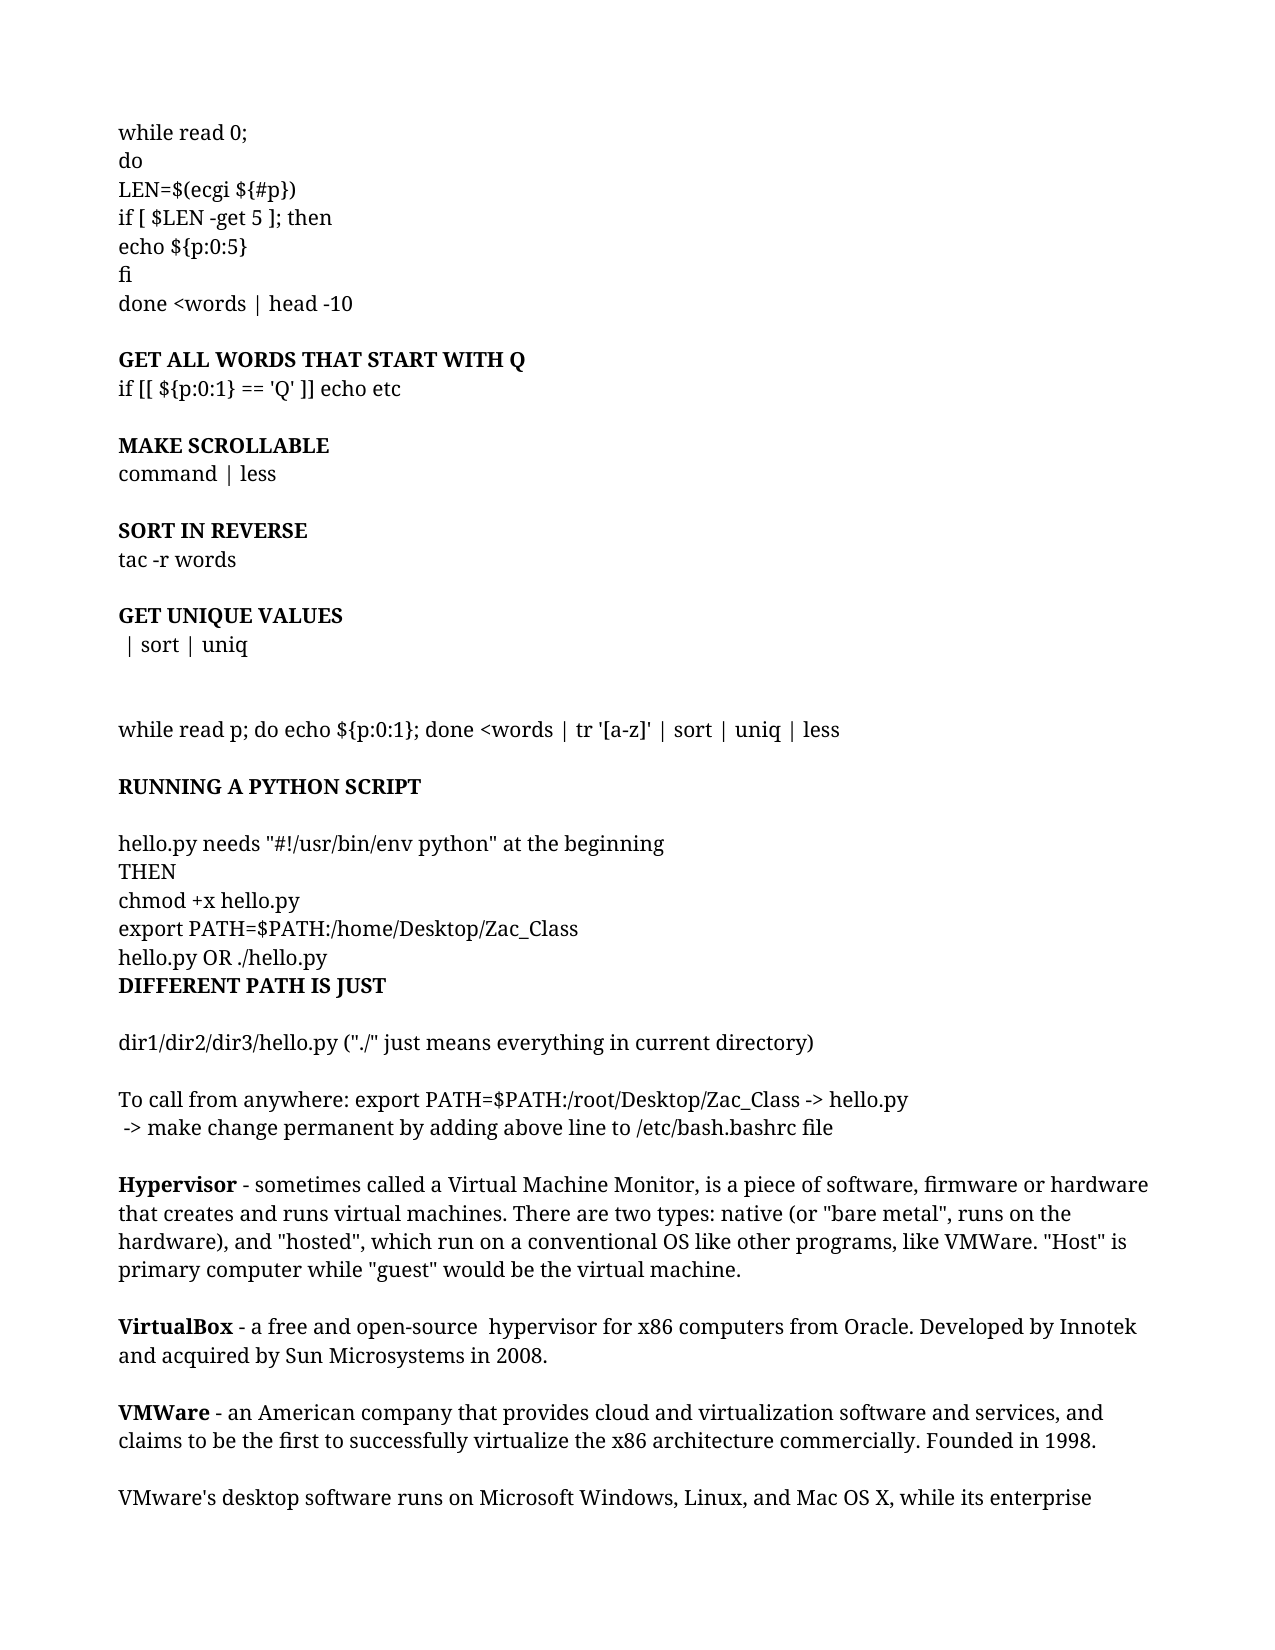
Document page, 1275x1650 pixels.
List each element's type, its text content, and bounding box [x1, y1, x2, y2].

text Hypervisor - sometimes called a Virtual Machine Monitor, is a piece of software, firmware or hardware that creates and runs virtual machines. There are two types: native (or "bare metal", runs on the hardware), and "hosted", which run on a conventional OS like other programs, like VMWare. "Host" is primary computer while "guest" would be the virtual machine. [118, 1170, 1157, 1284]
text chmod +x hello.py [118, 886, 1157, 914]
text To call from anywhere: export PATH=$PATH:/root/Desktop/Zac_Class -> hello.py [118, 1085, 1157, 1113]
text tac -r words [118, 545, 1157, 573]
text MAKE SCROLLABLE [118, 431, 1157, 459]
text command | less [118, 459, 1157, 488]
text SORT IN REVERSE [118, 516, 1157, 545]
text done <words | head -10 [118, 289, 1157, 317]
text VirtualBox - a free and open-source hypervisor for x86 computers from Oracle. Developed by Innotek and acquired by Sun Microsystems in 2008. [118, 1312, 1157, 1369]
text echo ${p:0:5} [118, 232, 1157, 260]
text GET UNIQUE VALUES [118, 602, 1157, 630]
text hello.py needs "#!/usr/bin/env python" at the beginning [118, 829, 1157, 857]
text VMWare - an American company that provides cloud and virtualization software and services, and claims to be the first to successfully virtualize the x86 architecture commercially. Founded in 1998. [118, 1398, 1157, 1455]
text -> make change permanent by adding above line to /etc/bash.bashrc file [118, 1113, 1157, 1142]
text | sort | uniq [118, 630, 1157, 658]
text LEN=$(ecgi ${#p}) [118, 175, 1157, 203]
text while read p; do echo ${p:0:1}; done <words | tr '[a-z]' | sort | uniq | less [118, 715, 1157, 744]
text RUNNING A PYTHON SCRIPT [118, 772, 1157, 801]
text export PATH=$PATH:/home/Desktop/Zac_Class [118, 914, 1157, 943]
text hello.py OR ./hello.py [118, 943, 1157, 971]
text while read 0; [118, 118, 1157, 147]
text DIFFERENT PATH IS JUST [118, 971, 1157, 1000]
text THEN [118, 857, 1157, 886]
text VMware's desktop software runs on Microsoft Windows, Linux, and Mac OS X, while its enterprise [118, 1483, 1157, 1512]
text do [118, 147, 1157, 175]
text if [[ ${p:0:1} == 'Q' ]] echo etc [118, 374, 1157, 402]
text GET ALL WORDS THAT START WITH Q [118, 346, 1157, 374]
text fi [118, 260, 1157, 289]
text dir1/dir2/dir3/hello.py ("./" just means everything in current directory) [118, 1028, 1157, 1057]
text if [ $LEN -get 5 ]; then [118, 203, 1157, 232]
